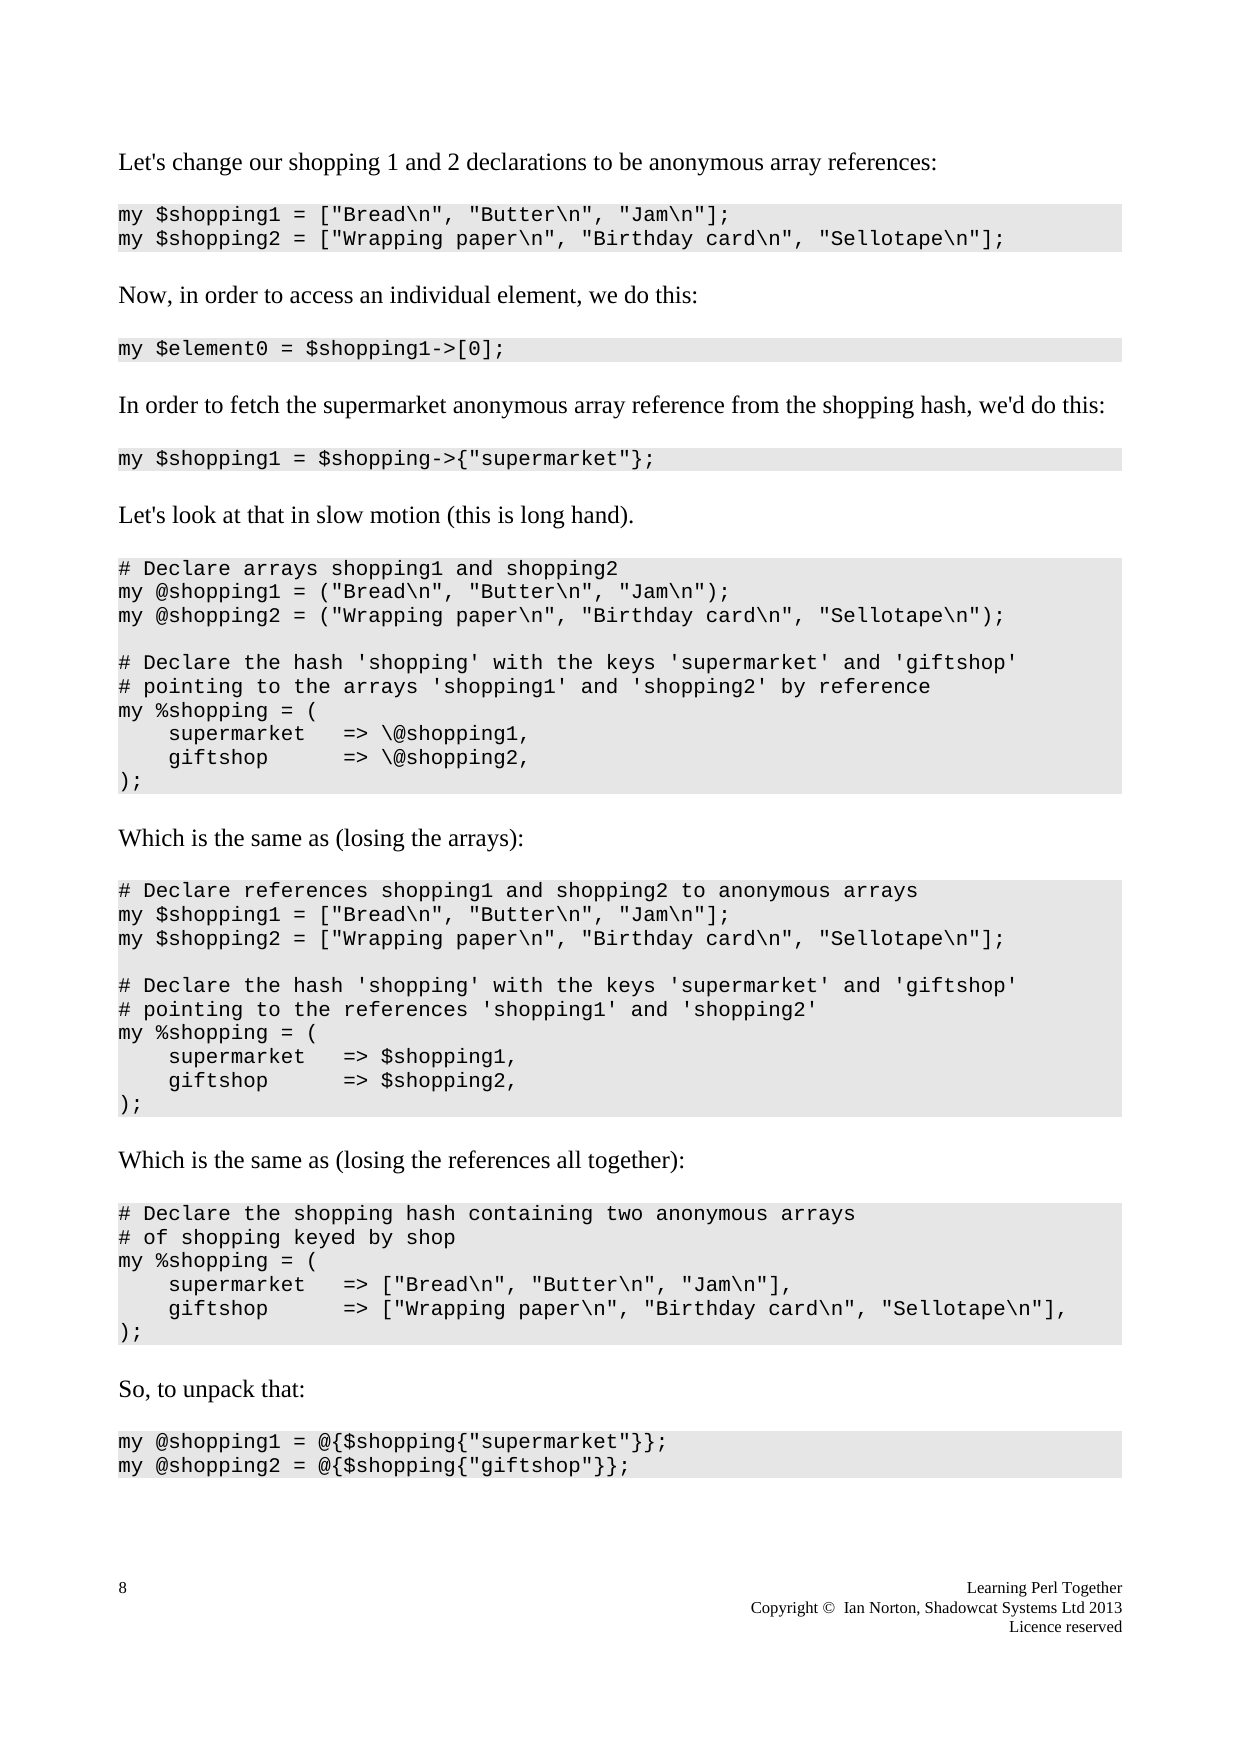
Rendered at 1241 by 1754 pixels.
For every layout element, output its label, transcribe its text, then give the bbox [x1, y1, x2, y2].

text my $shopping2 = ["Wrapping paper\n", "Birthday card\n", "Sellotape\n"]; [118, 928, 1122, 951]
text my @shopping2 = ("Wrapping paper\n", "Birthday card\n", "Sellotape\n"); [118, 605, 1122, 629]
text ); [118, 771, 1122, 794]
text # Declare the hash 'shopping' with the keys 'supermarket' and 'giftshop' [118, 652, 1122, 676]
text my $shopping1 = ["Bread\n", "Butter\n", "Jam\n"]; [118, 204, 1122, 228]
text Now, in order to access an individual element, we do this: [118, 280, 1122, 309]
text my $shopping2 = ["Wrapping paper\n", "Birthday card\n", "Sellotape\n"]; [118, 228, 1122, 252]
text giftshop => \@shopping2, [118, 747, 1122, 771]
text ); [118, 1093, 1122, 1117]
text Which is the same as (losing the arrays): [118, 823, 1122, 852]
text my %shopping = ( [118, 699, 1122, 723]
text ); [118, 1321, 1122, 1345]
text # Declare the shopping hash containing two anonymous arrays [118, 1203, 1122, 1227]
text Which is the same as (losing the references all together): [118, 1146, 1122, 1174]
text my %shopping = ( [118, 1022, 1122, 1046]
text my @shopping1 = @{$shopping{"supermarket"}}; [118, 1431, 1122, 1455]
text Let's look at that in slow motion (this is long hand). [118, 500, 1122, 529]
text # Declare references shopping1 and shopping2 to anonymous arrays [118, 880, 1122, 904]
text # Declare the hash 'shopping' with the keys 'supermarket' and 'giftshop' [118, 975, 1122, 999]
text my $shopping1 = $shopping->{"supermarket"}; [118, 448, 1122, 471]
text my $element0 = $shopping1->[0]; [118, 338, 1122, 362]
text supermarket => \@shopping1, [118, 723, 1122, 747]
text my %shopping = ( [118, 1250, 1122, 1274]
text supermarket => $shopping1, [118, 1046, 1122, 1069]
text # pointing to the references 'shopping1' and 'shopping2' [118, 999, 1122, 1022]
text my @shopping2 = @{$shopping{"giftshop"}}; [118, 1455, 1122, 1478]
text # of shopping keyed by shop [118, 1227, 1122, 1250]
text # Declare arrays shopping1 and shopping2 [118, 558, 1122, 581]
text # pointing to the arrays 'shopping1' and 'shopping2' by reference [118, 676, 1122, 699]
text Let's change our shopping 1 and 2 declarations to be anonymous array references: [118, 147, 1122, 176]
text giftshop => ["Wrapping paper\n", "Birthday card\n", "Sellotape\n"], [118, 1298, 1122, 1321]
text So, to unpack that: [118, 1374, 1122, 1402]
text In order to fetch the supermarket anonymous array reference from the shopping hash, we'd do this: [118, 390, 1122, 419]
text giftshop => $shopping2, [118, 1069, 1122, 1093]
text my @shopping1 = ("Bread\n", "Butter\n", "Jam\n"); [118, 581, 1122, 605]
text my $shopping1 = ["Bread\n", "Butter\n", "Jam\n"]; [118, 904, 1122, 928]
text supermarket => ["Bread\n", "Butter\n", "Jam\n"], [118, 1274, 1122, 1298]
